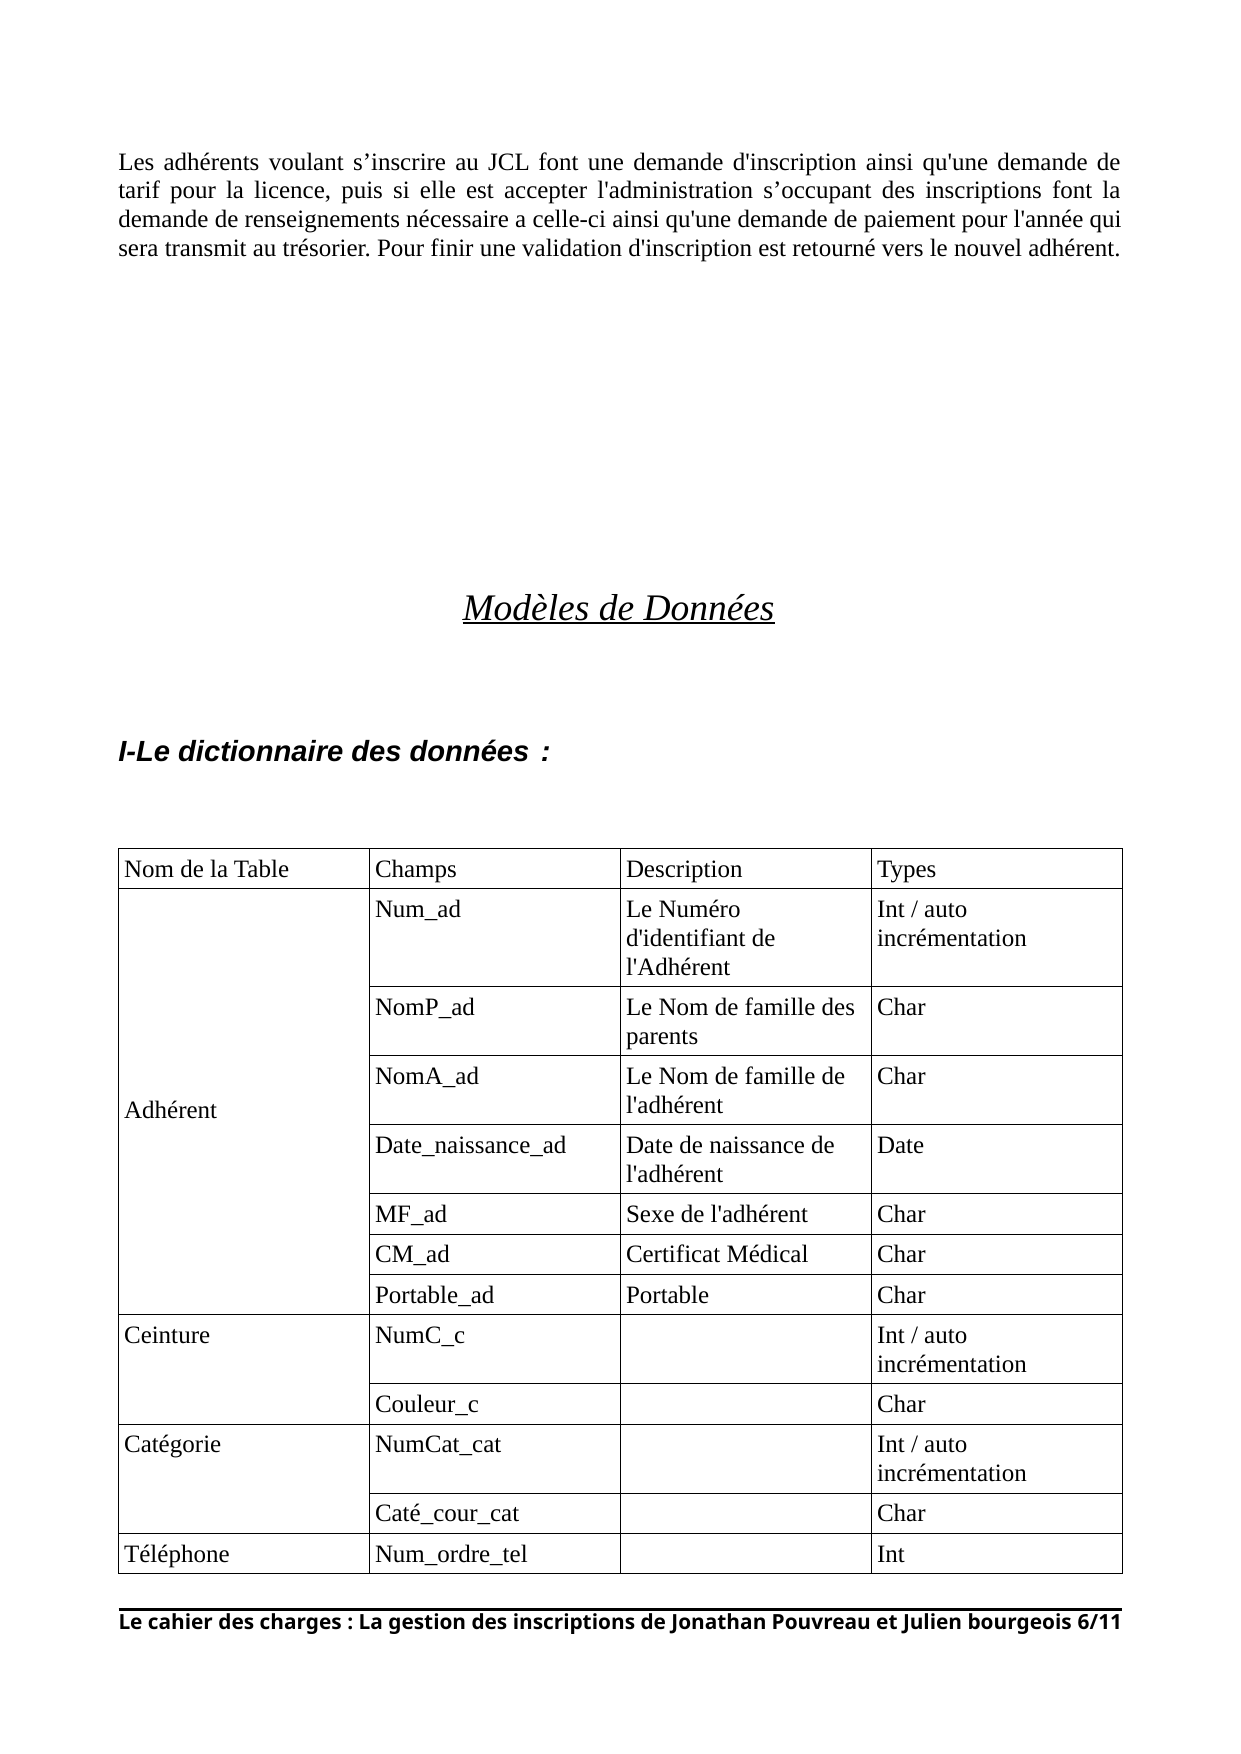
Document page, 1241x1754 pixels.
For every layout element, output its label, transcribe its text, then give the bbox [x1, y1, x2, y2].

table_cell Date de naissance de l'adhérent [621, 1125, 871, 1193]
table_cell [621, 1425, 871, 1493]
table_cell Char [872, 1056, 1122, 1124]
table_cell Catégorie [119, 1425, 369, 1533]
table_cell Int / auto incrémentation [872, 1425, 1122, 1493]
table_cell [621, 1384, 871, 1424]
table_cell Char [872, 1384, 1122, 1424]
table_cell Date [872, 1125, 1122, 1193]
table_cell [621, 1315, 871, 1383]
table_cell Char [872, 1235, 1122, 1274]
table_cell Num_ad [370, 889, 620, 986]
subtitle Modèles de Données [118, 585, 1122, 628]
table_cell Ceinture [119, 1315, 369, 1424]
table_cell Int [872, 1534, 1122, 1573]
table_cell Char [872, 1494, 1122, 1533]
table_cell Num_ordre_tel [370, 1534, 620, 1573]
table_cell Int / auto incrémentation [872, 1315, 1122, 1383]
table_cell Char [872, 1275, 1122, 1314]
table_cell NumC_c [370, 1315, 620, 1383]
table_cell Adhérent [119, 889, 369, 1314]
table_cell Date_naissance_ad [370, 1125, 620, 1193]
table_cell Le Nom de famille de l'adhérent [621, 1056, 871, 1124]
table_cell NomP_ad [370, 987, 620, 1055]
table_cell Certificat Médical [621, 1235, 871, 1274]
table_cell [621, 1494, 871, 1533]
table_cell [621, 1534, 871, 1573]
table_header Description [621, 849, 871, 888]
table_cell Couleur_c [370, 1384, 620, 1424]
table_cell Char [872, 987, 1122, 1055]
table_header Champs [370, 849, 620, 888]
table_cell Int / auto incrémentation [872, 889, 1122, 986]
table_cell Caté_cour_cat [370, 1494, 620, 1533]
table_header Types [872, 849, 1122, 888]
table_cell Téléphone [119, 1534, 369, 1573]
table_cell Sexe de l'adhérent [621, 1194, 871, 1234]
table_cell CM_ad [370, 1235, 620, 1274]
table_cell Char [872, 1194, 1122, 1234]
table_cell Portable_ad [370, 1275, 620, 1314]
table_cell Le Nom de famille des parents [621, 987, 871, 1055]
subtitle I-Le dictionnaire des données : [118, 734, 1122, 767]
table_cell MF_ad [370, 1194, 620, 1234]
table_cell Le Numéro d'identifiant de l'Adhérent [621, 889, 871, 986]
table_cell NomA_ad [370, 1056, 620, 1124]
table_cell NumCat_cat [370, 1425, 620, 1493]
text Les adhérents voulant s’inscrire au JCL font une demande d'inscription ainsi qu'une demande de tarif pour la licence, puis si elle est accepter l'administration s’occupant des inscriptions font la demande de renseignements nécessaire a celle-ci ainsi qu'une demande de paiement pour l'année qui sera transmit au trésorier. Pour finir une validation d'inscription est retourné vers le nouvel adhérent. [118, 147, 1122, 262]
table_cell Portable [621, 1275, 871, 1314]
table_header Nom de la Table [119, 849, 369, 888]
